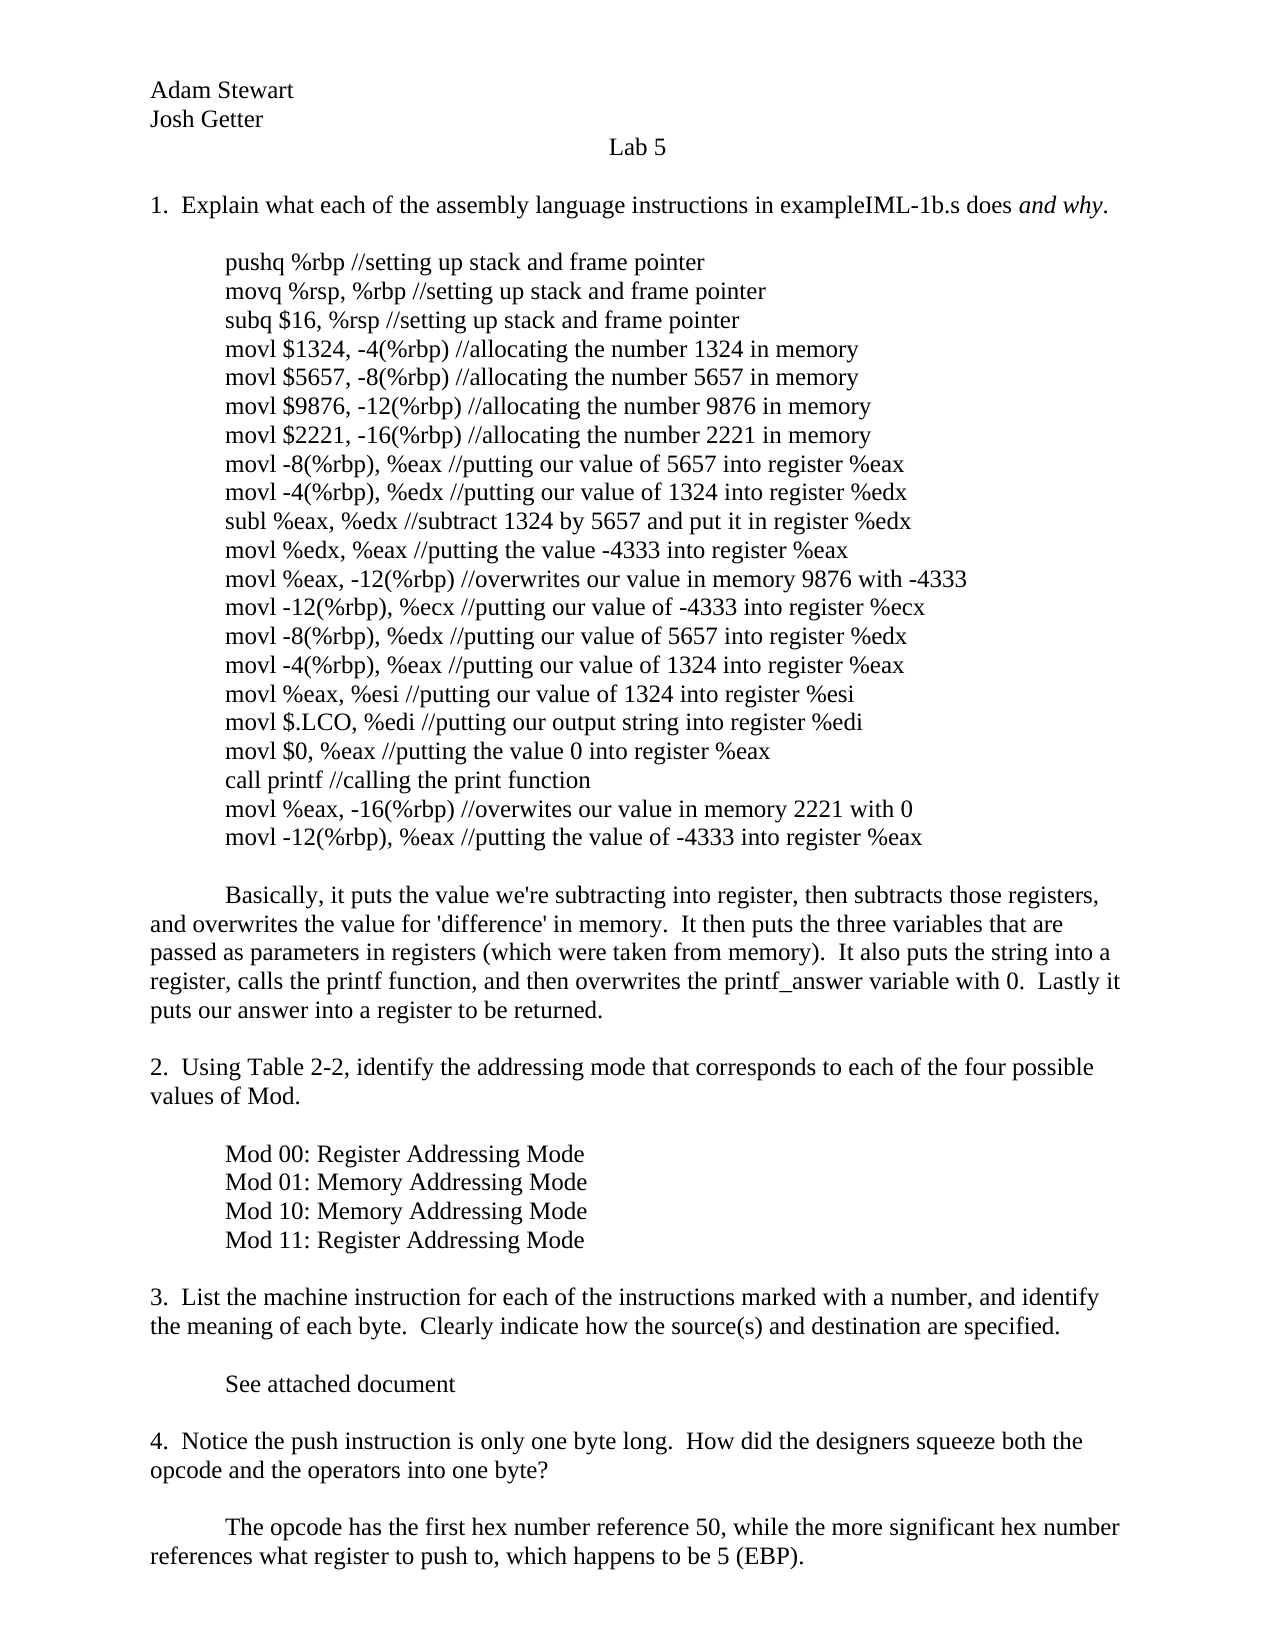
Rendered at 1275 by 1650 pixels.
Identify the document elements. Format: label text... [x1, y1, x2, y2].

text See attached document [150, 1369, 1125, 1397]
text movl $5657, -8(%rbp) //allocating the number 5657 in memory [150, 362, 1125, 391]
text movl -12(%rbp), %ecx //putting our value of -4333 into register %ecx [150, 592, 1125, 621]
text movl $1324, -4(%rbp) //allocating the number 1324 in memory [150, 334, 1125, 362]
text subq $16, %rsp //setting up stack and frame pointer [150, 305, 1125, 334]
text movl %eax, -16(%rbp) //overwites our value in memory 2221 with 0 [150, 794, 1125, 822]
text movl %edx, %eax //putting the value -4333 into register %eax [150, 535, 1125, 564]
text Mod 11: Register Addressing Mode [150, 1225, 1125, 1254]
text Mod 01: Memory Addressing Mode [150, 1167, 1125, 1196]
text movl -4(%rbp), %eax //putting our value of 1324 into register %eax [150, 650, 1125, 679]
text movl %eax, %esi //putting our value of 1324 into register %esi [150, 679, 1125, 707]
text movl -8(%rbp), %eax //putting our value of 5657 into register %eax [150, 449, 1125, 477]
text 4. Notice the push instruction is only one byte long. How did the designers squeeze both the opcode and the operators into one byte? [150, 1426, 1125, 1484]
text Mod 00: Register Addressing Mode [150, 1139, 1125, 1167]
text movl $9876, -12(%rbp) //allocating the number 9876 in memory [150, 391, 1125, 420]
text movq %rsp, %rbp //setting up stack and frame pointer [150, 276, 1125, 305]
text movl -12(%rbp), %eax //putting the value of -4333 into register %eax [150, 822, 1125, 851]
text Adam Stewart [150, 75, 1125, 104]
text The opcode has the first hex number reference 50, while the more significant hex number references what register to push to, which happens to be 5 (EBP). [150, 1512, 1125, 1570]
text subl %eax, %edx //subtract 1324 by 5657 and put it in register %edx [150, 506, 1125, 535]
text movl %eax, -12(%rbp) //overwrites our value in memory 9876 with -4333 [150, 564, 1125, 592]
text call printf //calling the print function [150, 765, 1125, 794]
text Basically, it puts the value we're subtracting into register, then subtracts those registers, and overwrites the value for 'difference' in memory. It then puts the three variables that are passed as parameters in registers (which were taken from memory). It also puts the string into a register, calls the printf function, and then overwrites the printf_answer variable with 0. Lastly it puts our answer into a register to be returned. [150, 880, 1125, 1024]
text Josh Getter [150, 104, 1125, 132]
text 1. Explain what each of the assembly language instructions in exampleIML-1b.s does and why. [150, 190, 1125, 219]
text movl $0, %eax //putting the value 0 into register %eax [150, 736, 1125, 765]
text movl $2221, -16(%rbp) //allocating the number 2221 in memory [150, 420, 1125, 449]
text Mod 10: Memory Addressing Mode [150, 1196, 1125, 1225]
text movl $.LCO, %edi //putting our output string into register %edi [150, 707, 1125, 736]
text 2. Using Table 2-2, identify the addressing mode that corresponds to each of the four possible values of Mod. [150, 1052, 1125, 1110]
text movl -8(%rbp), %edx //putting our value of 5657 into register %edx [150, 621, 1125, 650]
text movl -4(%rbp), %edx //putting our value of 1324 into register %edx [150, 477, 1125, 506]
text pushq %rbp //setting up stack and frame pointer [150, 247, 1125, 276]
text 3. List the machine instruction for each of the instructions marked with a number, and identify the meaning of each byte. Clearly indicate how the source(s) and destination are specified. [150, 1282, 1125, 1340]
text Lab 5 [150, 132, 1125, 161]
